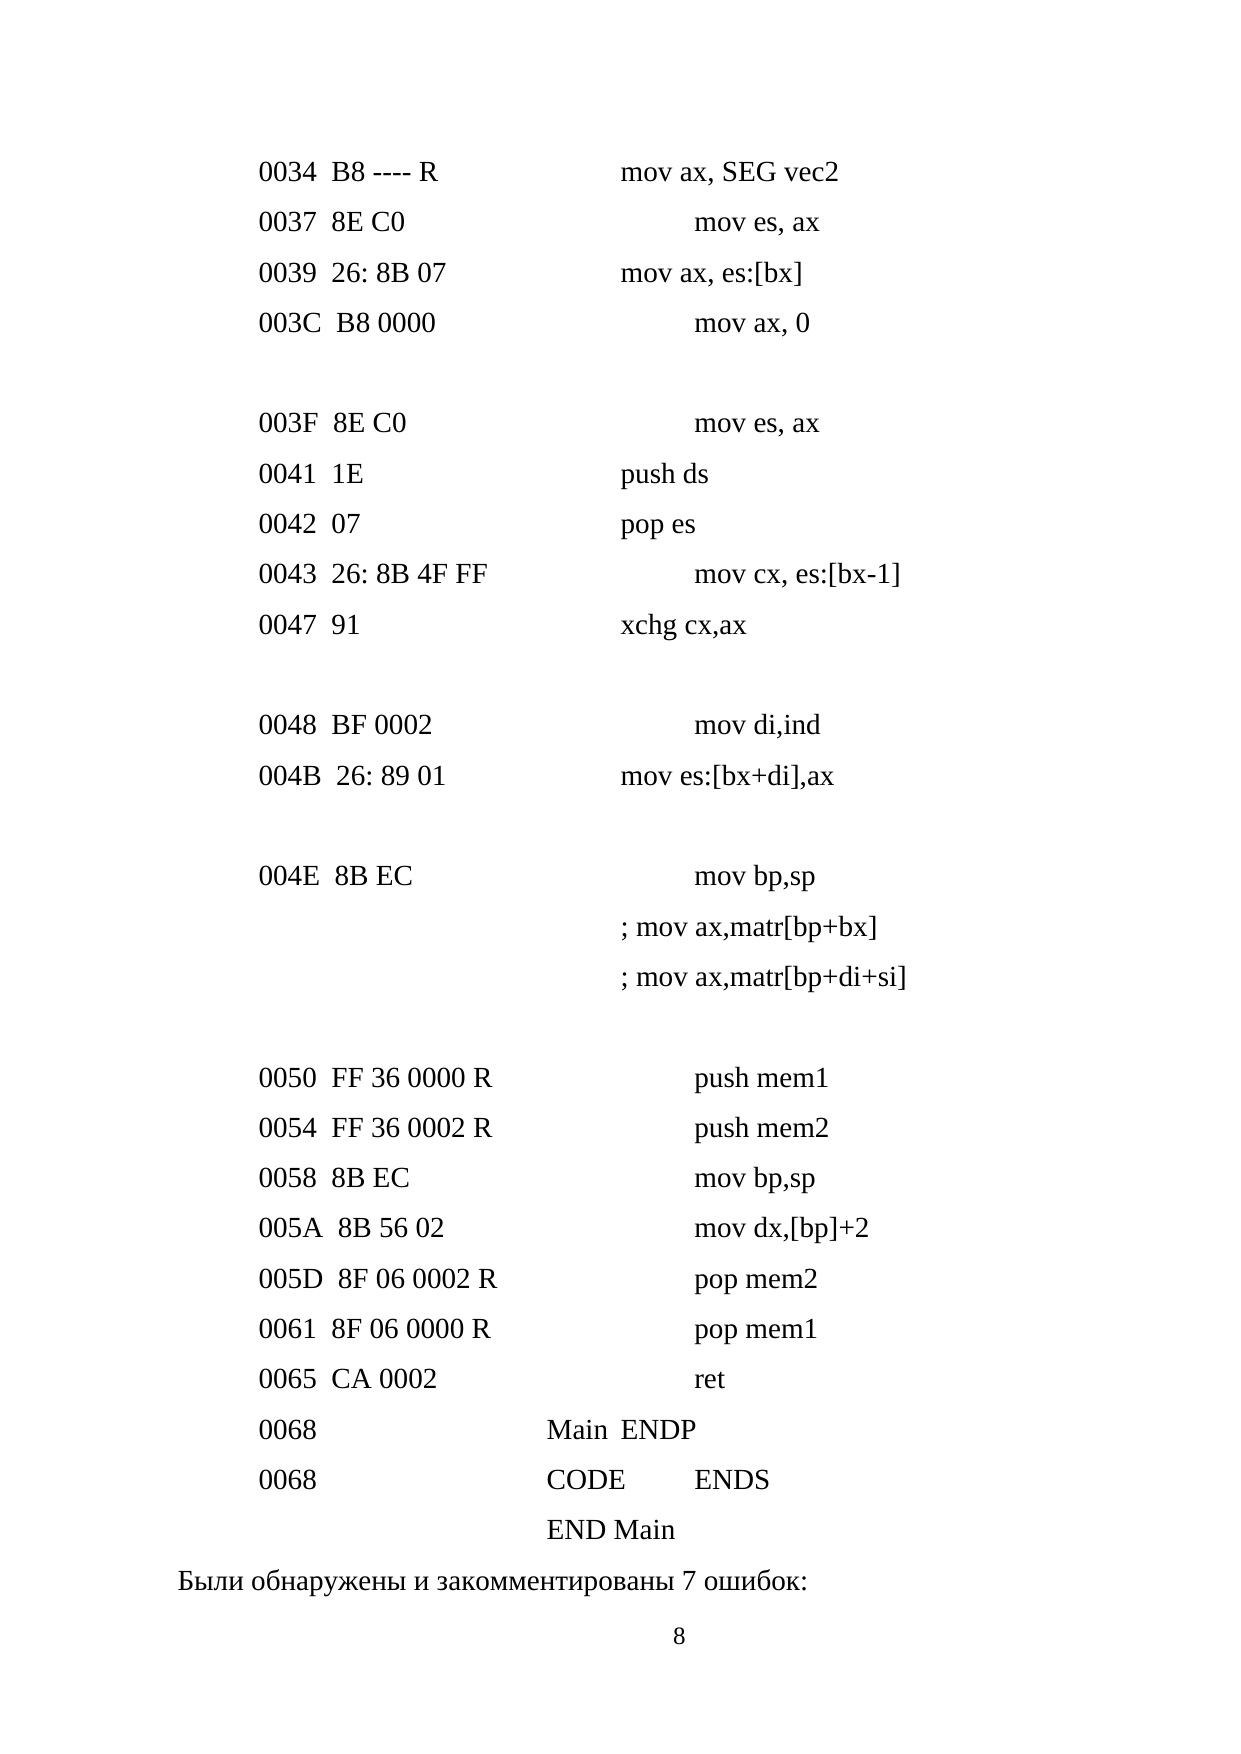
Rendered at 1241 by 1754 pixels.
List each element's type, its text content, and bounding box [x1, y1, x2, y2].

text 0050 FF 36 0000 R push mem1 [177, 1060, 1181, 1093]
text 0065 CA 0002 ret [177, 1362, 1181, 1395]
text 0047 91 xchg cx,ax [177, 607, 1181, 640]
text ; mov ax,matr[bp+bx] [177, 909, 1181, 942]
text 003F 8E C0 mov es, ax [177, 406, 1181, 439]
text 003C B8 0000 mov ax, 0 [177, 305, 1181, 338]
text 0054 FF 36 0002 R push mem2 [177, 1110, 1181, 1143]
text 0034 B8 ---- R mov ax, SEG vec2 [177, 154, 1181, 188]
text 005A 8B 56 02 mov dx,[bp]+2 [177, 1211, 1181, 1244]
text 0068 Main ENDP [177, 1412, 1181, 1445]
text 005D 8F 06 0002 R pop mem2 [177, 1261, 1181, 1294]
text 0041 1E push ds [177, 456, 1181, 489]
text 0042 07 pop es [177, 506, 1181, 540]
text 0037 8E C0 mov es, ax [177, 204, 1181, 238]
text END Main [177, 1512, 1181, 1546]
text 0043 26: 8B 4F FF mov cx, es:[bx-1] [177, 557, 1181, 590]
text 0048 BF 0002 mov di,ind [177, 707, 1181, 741]
text 0061 8F 06 0000 R pop mem1 [177, 1311, 1181, 1345]
text Были обнаружены и закомментированы 7 ошибок: [177, 1563, 1181, 1596]
text 0058 8B EC mov bp,sp [177, 1160, 1181, 1194]
text 0068 CODE ENDS [177, 1462, 1181, 1496]
text 004B 26: 89 01 mov es:[bx+di],ax [177, 758, 1181, 791]
text ; mov ax,matr[bp+di+si] [177, 959, 1181, 993]
text 0039 26: 8B 07 mov ax, es:[bx] [177, 255, 1181, 288]
text 004E 8B EC mov bp,sp [177, 858, 1181, 892]
